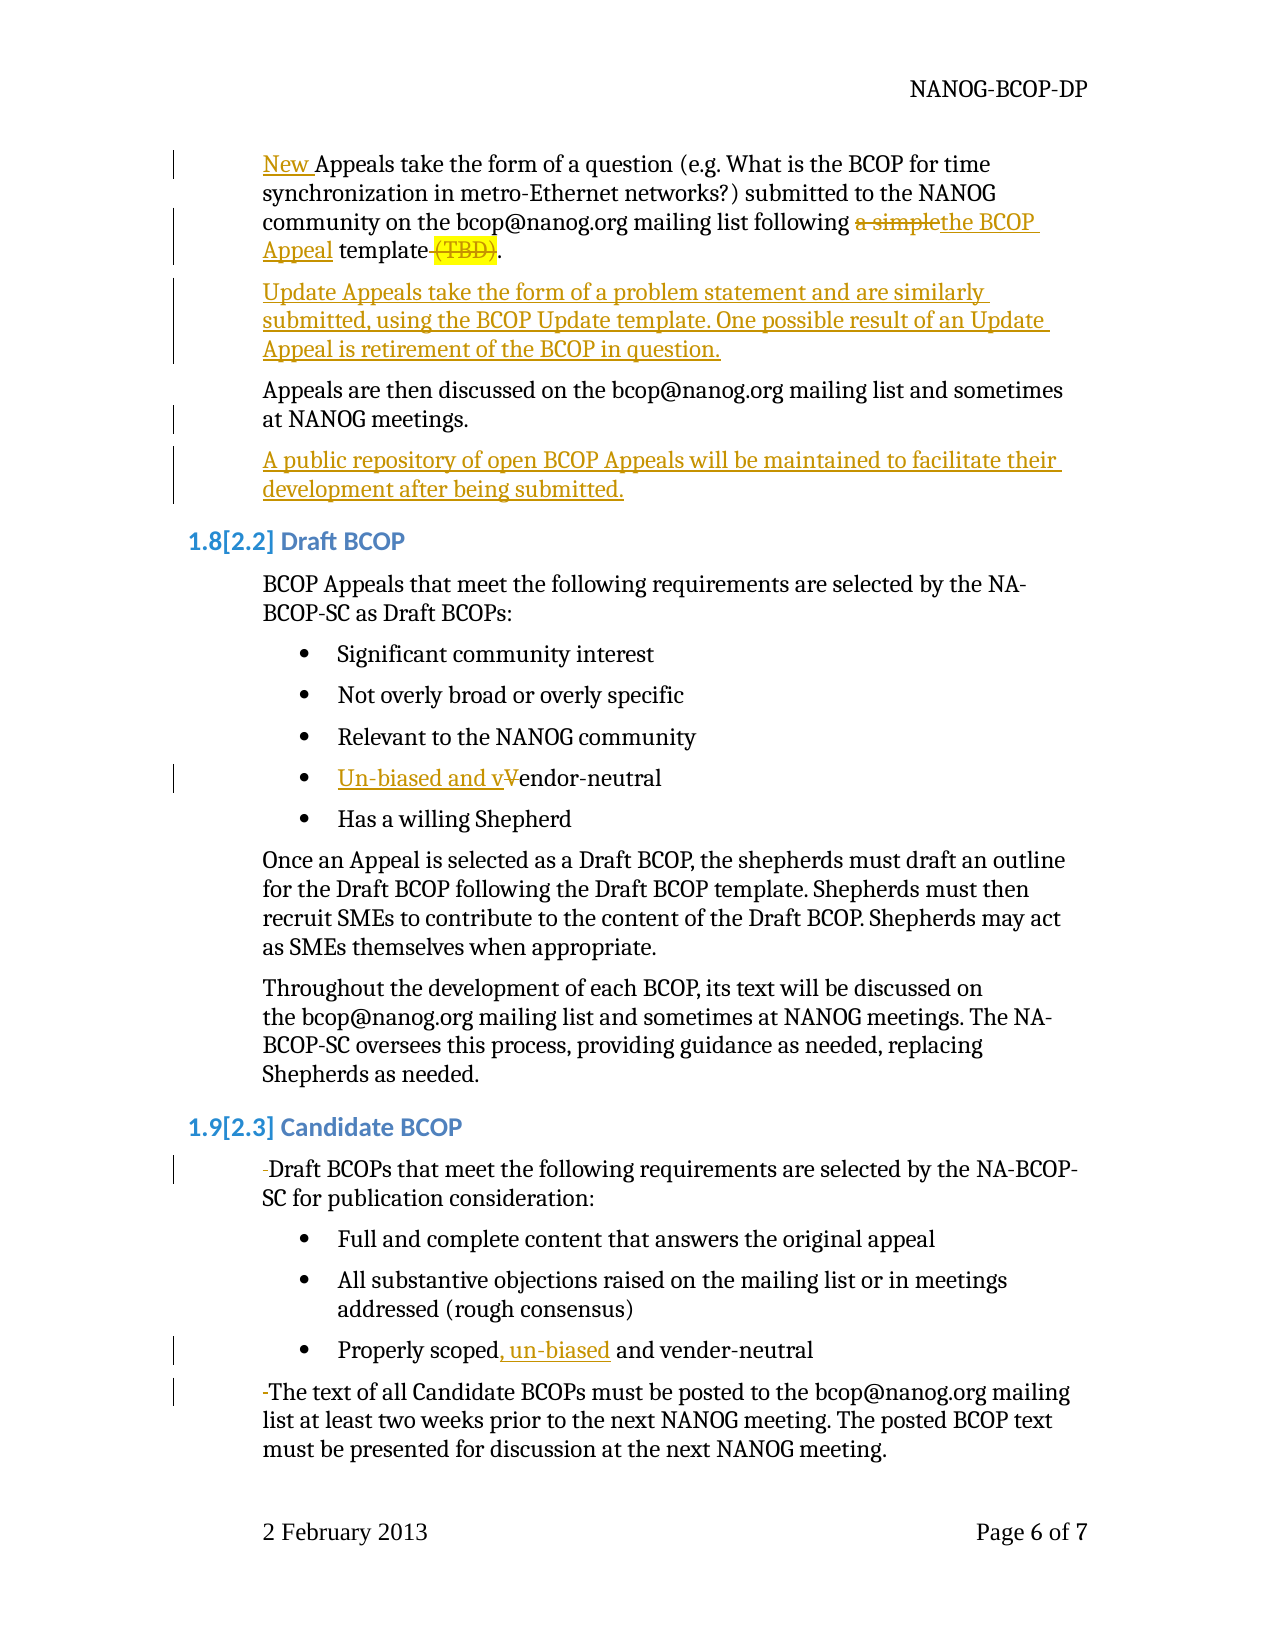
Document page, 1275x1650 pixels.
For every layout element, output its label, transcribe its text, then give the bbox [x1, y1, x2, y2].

text Throughout the development of each BCOP, its text will be discussed on the bcop@nanog.org mailing list and sometimes at NANOG meetings. The NA-BCOP-SC oversees this process, providing guidance as needed, replacing Shepherds as needed. [262, 974, 1087, 1089]
text Once an Appeal is selected as a Draft BCOP, the shepherds must draft an outline for the Draft BCOP following the Draft BCOP template. Shepherds must then recruit SMEs to contribute to the content of the Draft BCOP. Shepherds may act as SMEs themselves when appropriate. [262, 846, 1087, 961]
list Un-biased and vendor-neutral [300, 764, 1087, 793]
text New Appeals take the form of a question (e.g. What is the BCOP for time synchronization in metro-Ethernet networks?) submitted to the NANOG community on the bcop@nanog.org mailing list following the BCOP Appeal template. [262, 150, 1087, 265]
subtitle Draft BCOP [187, 524, 1087, 558]
list Full and complete content that answers the original appeal [300, 1225, 1087, 1254]
list All substantive objections raised on the mailing list or in meetings addressed (rough consensus) [300, 1266, 1087, 1324]
list Has a willing Shepherd [300, 805, 1087, 834]
text A public repository of open BCOP Appeals will be maintained to facilitate their development after being submitted. [262, 446, 1087, 504]
text Draft BCOPs that meet the following requirements are selected by the NA-BCOP-SC for publication consideration: [262, 1155, 1087, 1213]
list Significant community interest [300, 640, 1087, 669]
text Update Appeals take the form of a problem statement and are similarly submitted, using the BCOP Update template. One possible result of an Update Appeal is retirement of the BCOP in question. [262, 277, 1087, 364]
list Relevant to the NANOG community [300, 723, 1087, 751]
list Not overly broad or overly specific [300, 681, 1087, 710]
text Appeals are then discussed on the bcop@nanog.org mailing list and sometimes at NANOG meetings. [262, 376, 1087, 434]
list Properly scoped, un-biased and vender-neutral [300, 1336, 1087, 1365]
subtitle Candidate BCOP [187, 1110, 1087, 1143]
text BCOP Appeals that meet the following requirements are selected by the NA-BCOP-SC as Draft BCOPs: [262, 570, 1087, 628]
text The text of all Candidate BCOPs must be posted to the bcop@nanog.org mailing list at least two weeks prior to the next NANOG meeting. The posted BCOP text must be presented for discussion at the next NANOG meeting. [262, 1378, 1087, 1464]
